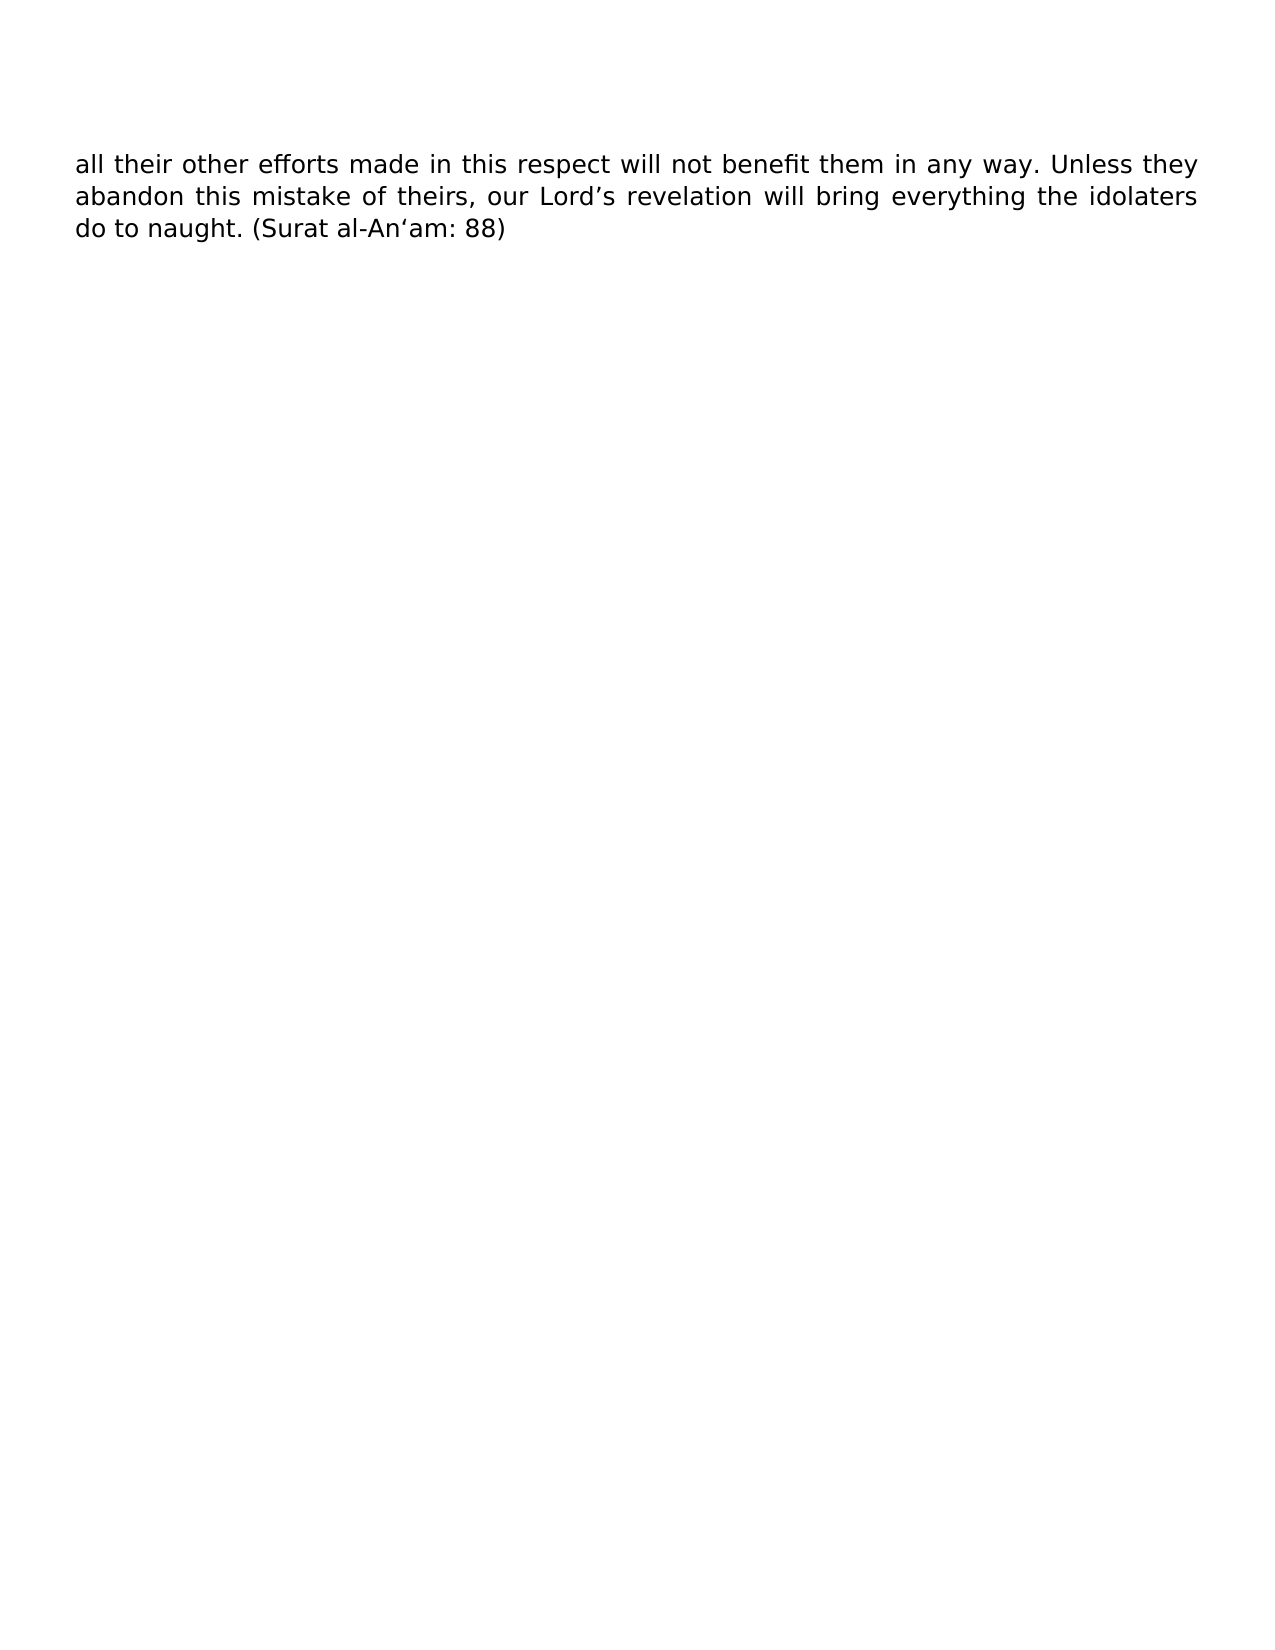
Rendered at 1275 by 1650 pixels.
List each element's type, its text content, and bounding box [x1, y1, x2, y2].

text all their other efforts made in this respect will not benefit them in any way. Unless they abandon this mistake of theirs, our Lord’s revelation will bring everything the idolaters do to naught. (Surat al-An‘am: 88) [75, 150, 1200, 243]
